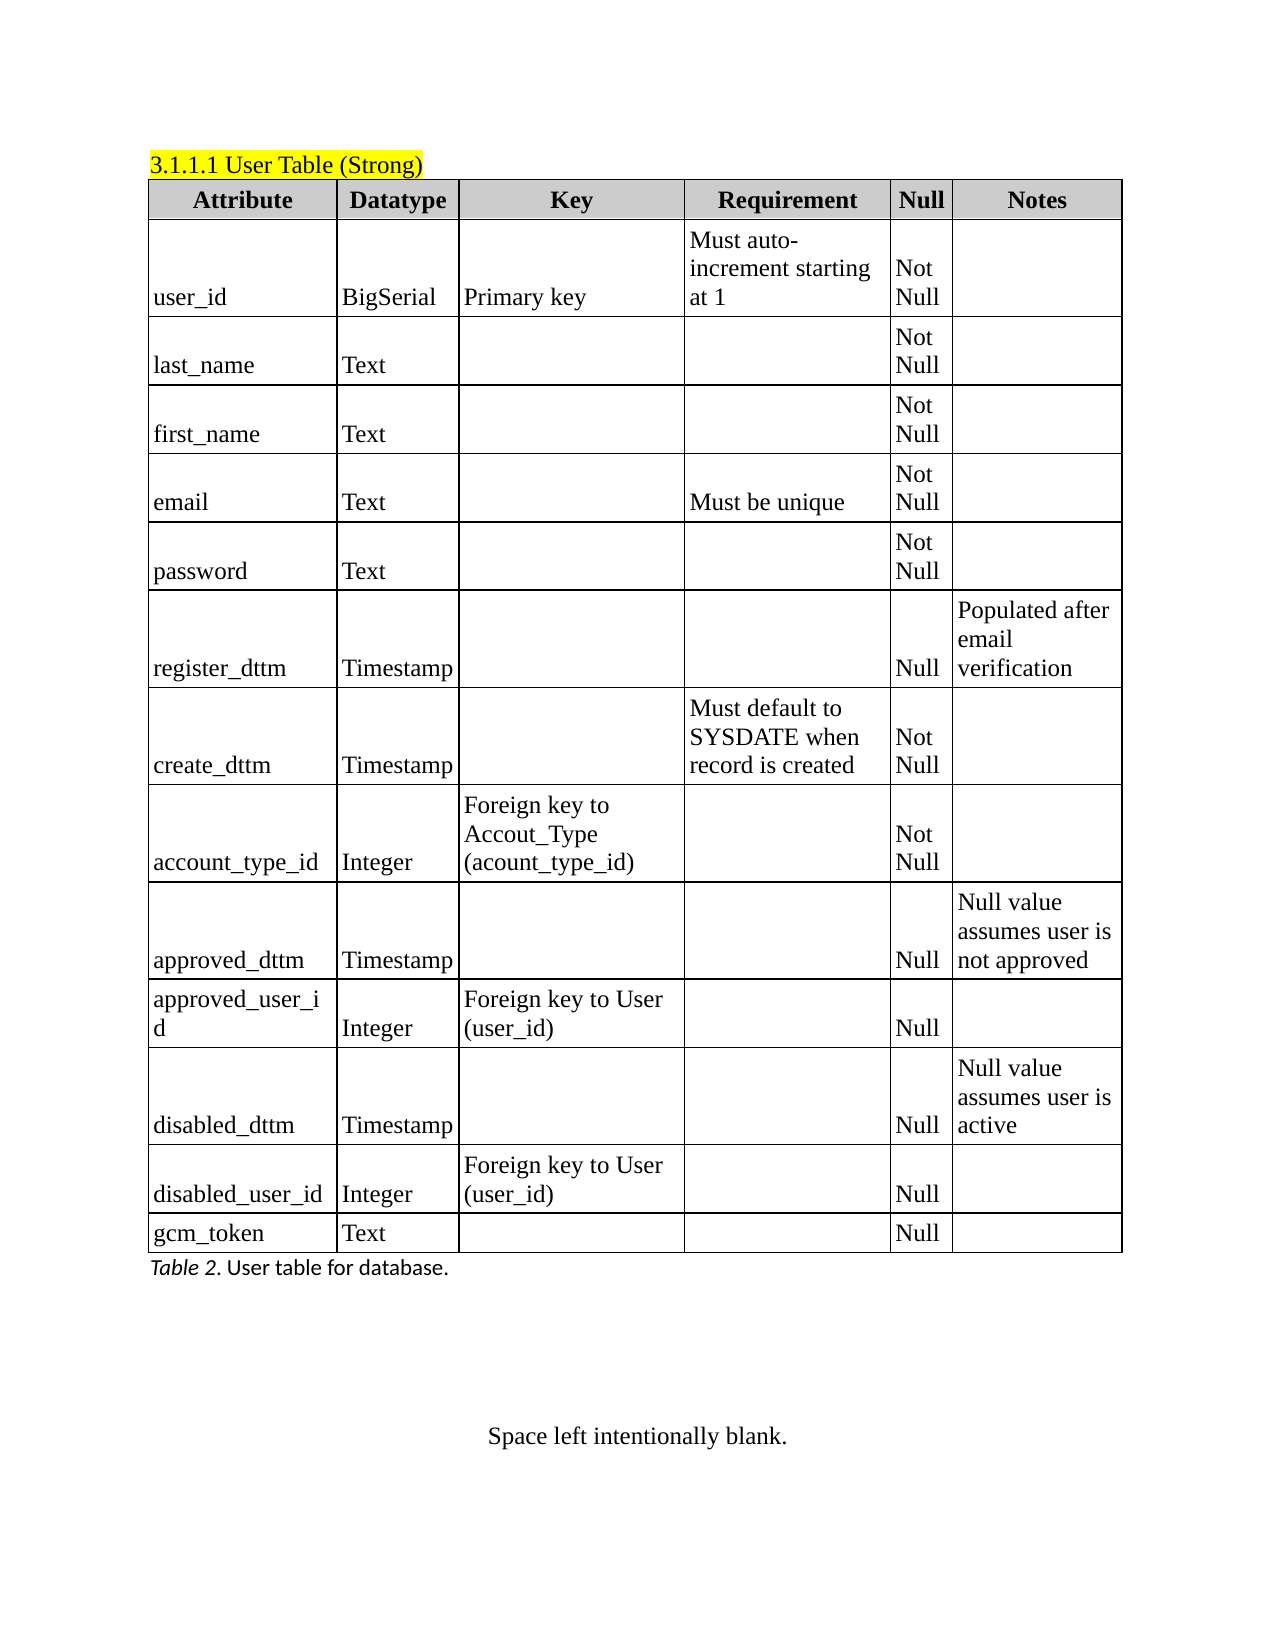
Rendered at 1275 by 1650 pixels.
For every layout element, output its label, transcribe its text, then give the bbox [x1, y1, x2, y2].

table_cell [953, 386, 1121, 452]
list User Table (Strong) [150, 150, 1125, 179]
table_cell Foreign key to User (user_id) [460, 1145, 684, 1212]
table_cell Timestamp [338, 688, 458, 784]
table_cell [953, 454, 1121, 521]
table_cell [685, 591, 890, 687]
table_cell approved_user_id [149, 980, 336, 1047]
table_cell Not Null [891, 317, 952, 384]
table_cell [685, 1145, 890, 1212]
table_cell Not Null [891, 220, 952, 316]
table_cell Timestamp [338, 883, 458, 978]
table_header Datatype [338, 180, 458, 218]
table_cell Integer [338, 1145, 458, 1212]
table_cell Integer [338, 980, 458, 1047]
table_cell [953, 1145, 1121, 1212]
table_cell [685, 1048, 890, 1144]
table_cell [953, 785, 1121, 881]
table_cell Null [891, 980, 952, 1047]
table_cell Null [891, 1214, 952, 1252]
table_cell Must auto-increment starting at 1 [685, 220, 890, 316]
table_header Key [460, 180, 684, 218]
table_cell user_id [149, 220, 336, 316]
table_cell Text [338, 1214, 458, 1252]
table_cell [953, 523, 1121, 589]
table_cell Timestamp [338, 1048, 458, 1144]
table_cell password [149, 523, 336, 589]
text Space left intentionally blank. [150, 1421, 1125, 1449]
table_cell Text [338, 386, 458, 452]
table_cell [460, 523, 684, 589]
table_cell BigSerial [338, 220, 458, 316]
table_cell [460, 1214, 684, 1252]
table_cell disabled_user_id [149, 1145, 336, 1212]
table_cell Text [338, 523, 458, 589]
table_cell [953, 688, 1121, 784]
table_cell [685, 1214, 890, 1252]
table_header Null [891, 180, 952, 218]
table_cell [685, 980, 890, 1047]
table_cell [953, 1214, 1121, 1252]
table_cell Not Null [891, 386, 952, 452]
table_header Attribute [149, 180, 336, 218]
table_cell [685, 883, 890, 978]
table_cell email [149, 454, 336, 521]
table_header Notes [953, 180, 1121, 218]
table_cell Integer [338, 785, 458, 881]
table_cell Not Null [891, 785, 952, 881]
table_cell [685, 785, 890, 881]
table_cell Populated after email verification [953, 591, 1121, 687]
table_cell Must be unique [685, 454, 890, 521]
table_cell create_dttm [149, 688, 336, 784]
table_cell [460, 1048, 684, 1144]
table_cell Text [338, 317, 458, 384]
table_cell register_dttm [149, 591, 336, 687]
table_cell [953, 317, 1121, 384]
text Table 2. User table for database. [150, 1253, 1125, 1396]
table_cell [460, 386, 684, 452]
table_cell [460, 688, 684, 784]
table_cell disabled_dttm [149, 1048, 336, 1144]
table_cell gcm_token [149, 1214, 336, 1252]
table_cell [460, 454, 684, 521]
table_cell Timestamp [338, 591, 458, 687]
table_cell [460, 883, 684, 978]
table_cell approved_dttm [149, 883, 336, 978]
table_cell last_name [149, 317, 336, 384]
table_cell [685, 523, 890, 589]
table_cell Not Null [891, 688, 952, 784]
table_cell Must default to SYSDATE when record is created [685, 688, 890, 784]
table_cell [685, 317, 890, 384]
table_header Requirement [685, 180, 890, 218]
table_cell Null value assumes user is active [953, 1048, 1121, 1144]
table_cell Primary key [460, 220, 684, 316]
table_cell Null [891, 883, 952, 978]
table_cell [953, 220, 1121, 316]
table_cell Null [891, 591, 952, 687]
table_cell Foreign key to User (user_id) [460, 980, 684, 1047]
table_cell Not Null [891, 523, 952, 589]
table_cell [460, 317, 684, 384]
table_cell first_name [149, 386, 336, 452]
table_cell Text [338, 454, 458, 521]
table_cell [685, 386, 890, 452]
table_cell Not Null [891, 454, 952, 521]
table_cell Null [891, 1145, 952, 1212]
table_cell [460, 591, 684, 687]
table_cell Foreign key to Accout_Type (acount_type_id) [460, 785, 684, 881]
table_cell Null [891, 1048, 952, 1144]
table_cell account_type_id [149, 785, 336, 881]
table_cell Null value assumes user is not approved [953, 883, 1121, 978]
table_cell [953, 980, 1121, 1047]
